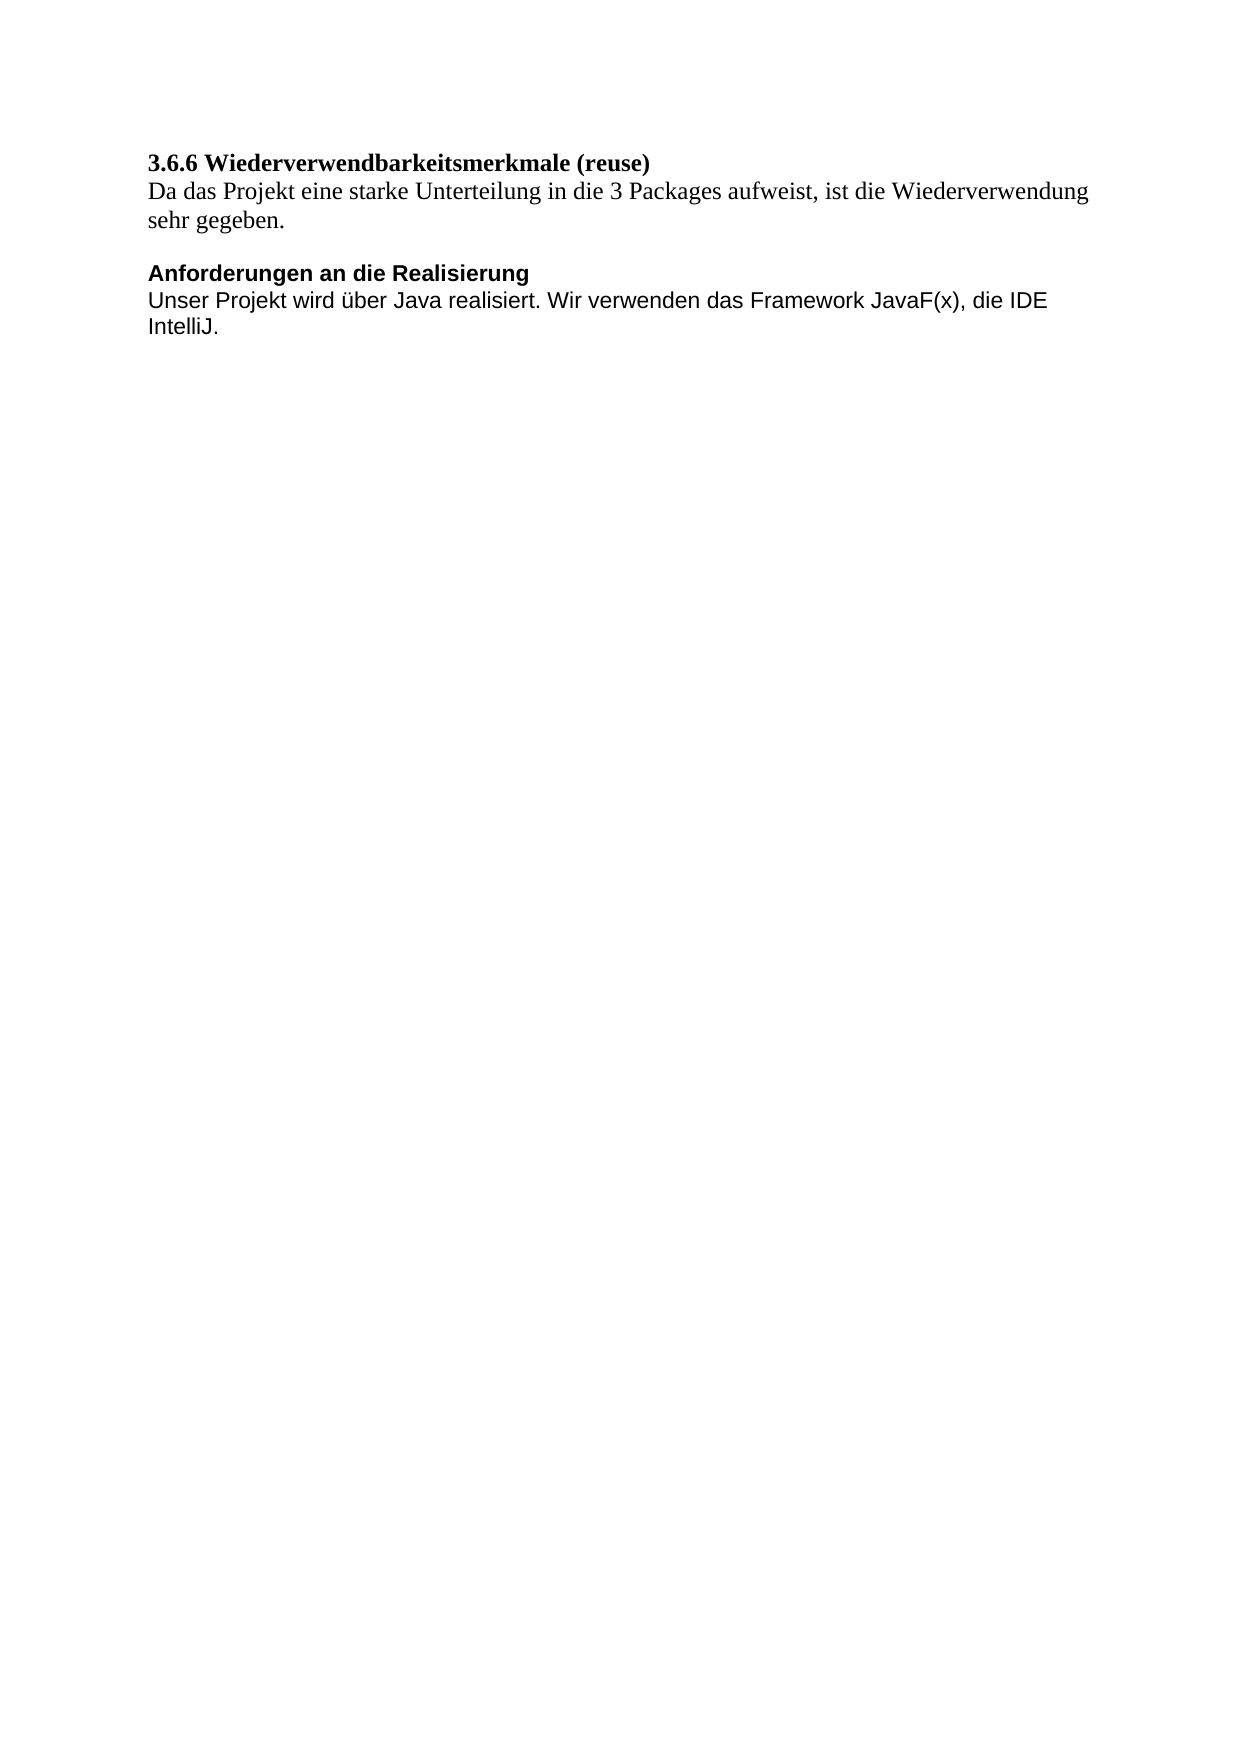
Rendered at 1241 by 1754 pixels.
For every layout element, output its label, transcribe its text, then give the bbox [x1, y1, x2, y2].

text Da das Projekt eine starke Unterteilung in die 3 Packages aufweist, ist die Wiederverwendung sehr gegeben. [148, 176, 1093, 234]
text Anforderungen an die Realisierung [148, 260, 1093, 287]
text 3.6.6 Wiederverwendbarkeitsmerkmale (reuse) [148, 148, 1093, 176]
text Unser Projekt wird über Java realisiert. Wir verwenden das Framework JavaF(x), die IDE IntelliJ. [148, 287, 1093, 339]
